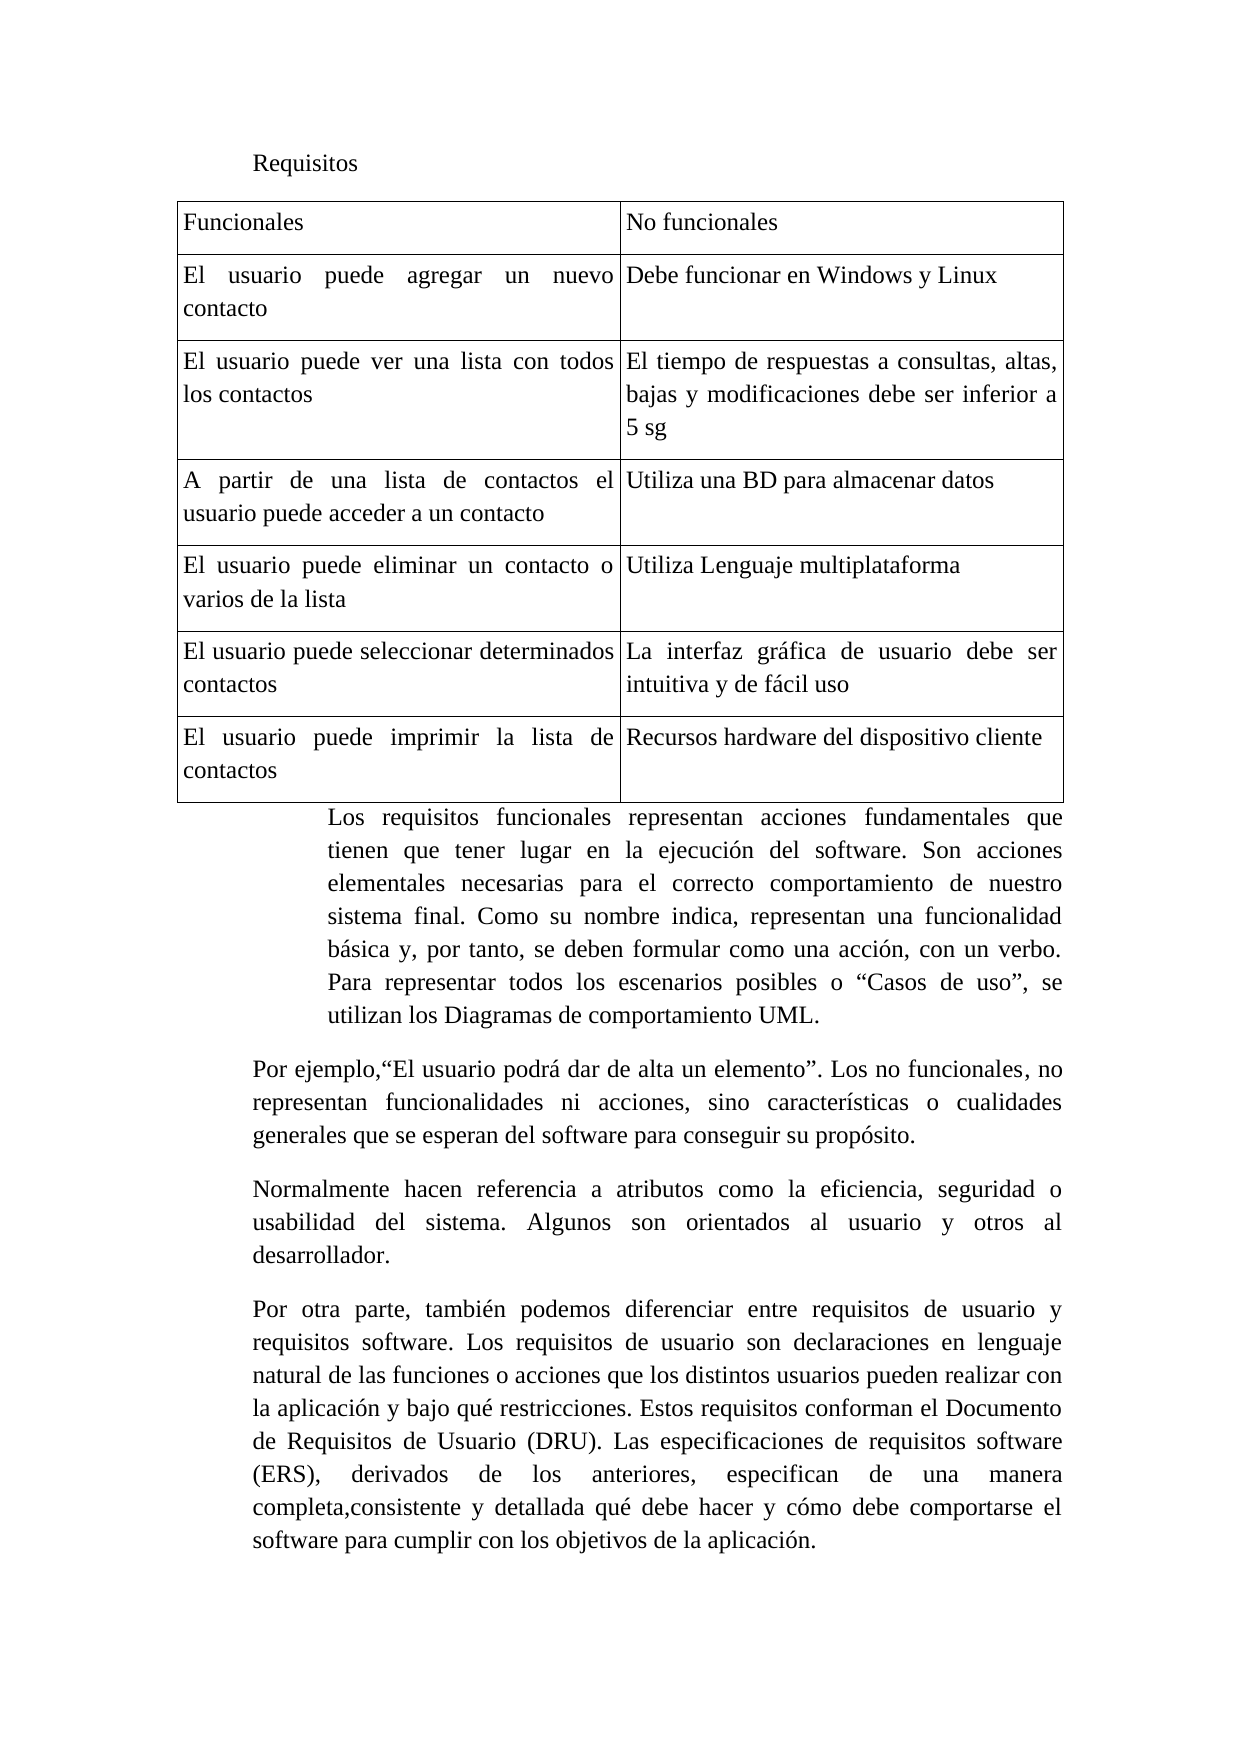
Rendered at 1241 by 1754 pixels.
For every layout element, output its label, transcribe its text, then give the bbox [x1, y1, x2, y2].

table_cell A partir de una lista de contactos el usuario puede acceder a un contacto [178, 460, 620, 545]
table_cell El usuario puede ver una lista con todos los contactos [178, 341, 620, 459]
table_cell Debe funcionar en Windows y Linux [621, 255, 1063, 340]
table_cell La interfaz gráfica de usuario debe ser intuitiva y de fácil uso [621, 632, 1063, 716]
table_cell Recursos hardware del dispositivo cliente [621, 717, 1063, 802]
table_header No funcionales [621, 202, 1063, 254]
table_cell El tiempo de respuestas a consultas, altas, bajas y modificaciones debe ser inferior a 5 sg [621, 341, 1063, 459]
list Requisitos [215, 148, 1063, 176]
table_cell Utiliza una BD para almacenar datos [621, 460, 1063, 545]
table_cell El usuario puede imprimir la lista de contactos [178, 717, 620, 802]
list Por otra parte, también podemos diferenciar entre requisitos de usuario y requisitos software. Los requisitos de usuario son declaraciones en lenguaje natural de las funciones o acciones que los distintos usuarios pueden realizar con la aplicación y bajo qué restricciones. Estos requisitos conforman el Documento de Requisitos de Usuario (DRU). Las especificaciones de requisitos software (ERS), derivados de los anteriores, especifican de una manera completa,consistente y detallada qué debe hacer y cómo debe comportarse el software para cumplir con los objetivos de la aplicación. [215, 1294, 1063, 1554]
list Los requisitos funcionales representan acciones fundamentales que tienen que tener lugar en la ejecución del software. Son acciones elementales necesarias para el correcto comportamiento de nuestro sistema final. Como su nombre indica, representan una funcionalidad básica y, por tanto, se deben formular como una acción, con un verbo. Para representar todos los escenarios posibles o “Casos de uso”, se utilizan los Diagramas de comportamiento UML. [290, 803, 1063, 1029]
list Por ejemplo,“El usuario podrá dar de alta un elemento”. Los no funcionales, no representan funcionalidades ni acciones, sino características o cualidades generales que se esperan del software para conseguir su propósito. [215, 1054, 1063, 1149]
table_header Funcionales [178, 202, 620, 254]
table_cell Utiliza Lenguaje multiplataforma [621, 546, 1063, 631]
table_cell El usuario puede agregar un nuevo contacto [178, 255, 620, 340]
table_cell El usuario puede eliminar un contacto o varios de la lista [178, 546, 620, 631]
list Normalmente hacen referencia a atributos como la eficiencia, seguridad o usabilidad del sistema. Algunos son orientados al usuario y otros al desarrollador. [215, 1174, 1063, 1269]
table_cell El usuario puede seleccionar determinados contactos [178, 632, 620, 716]
